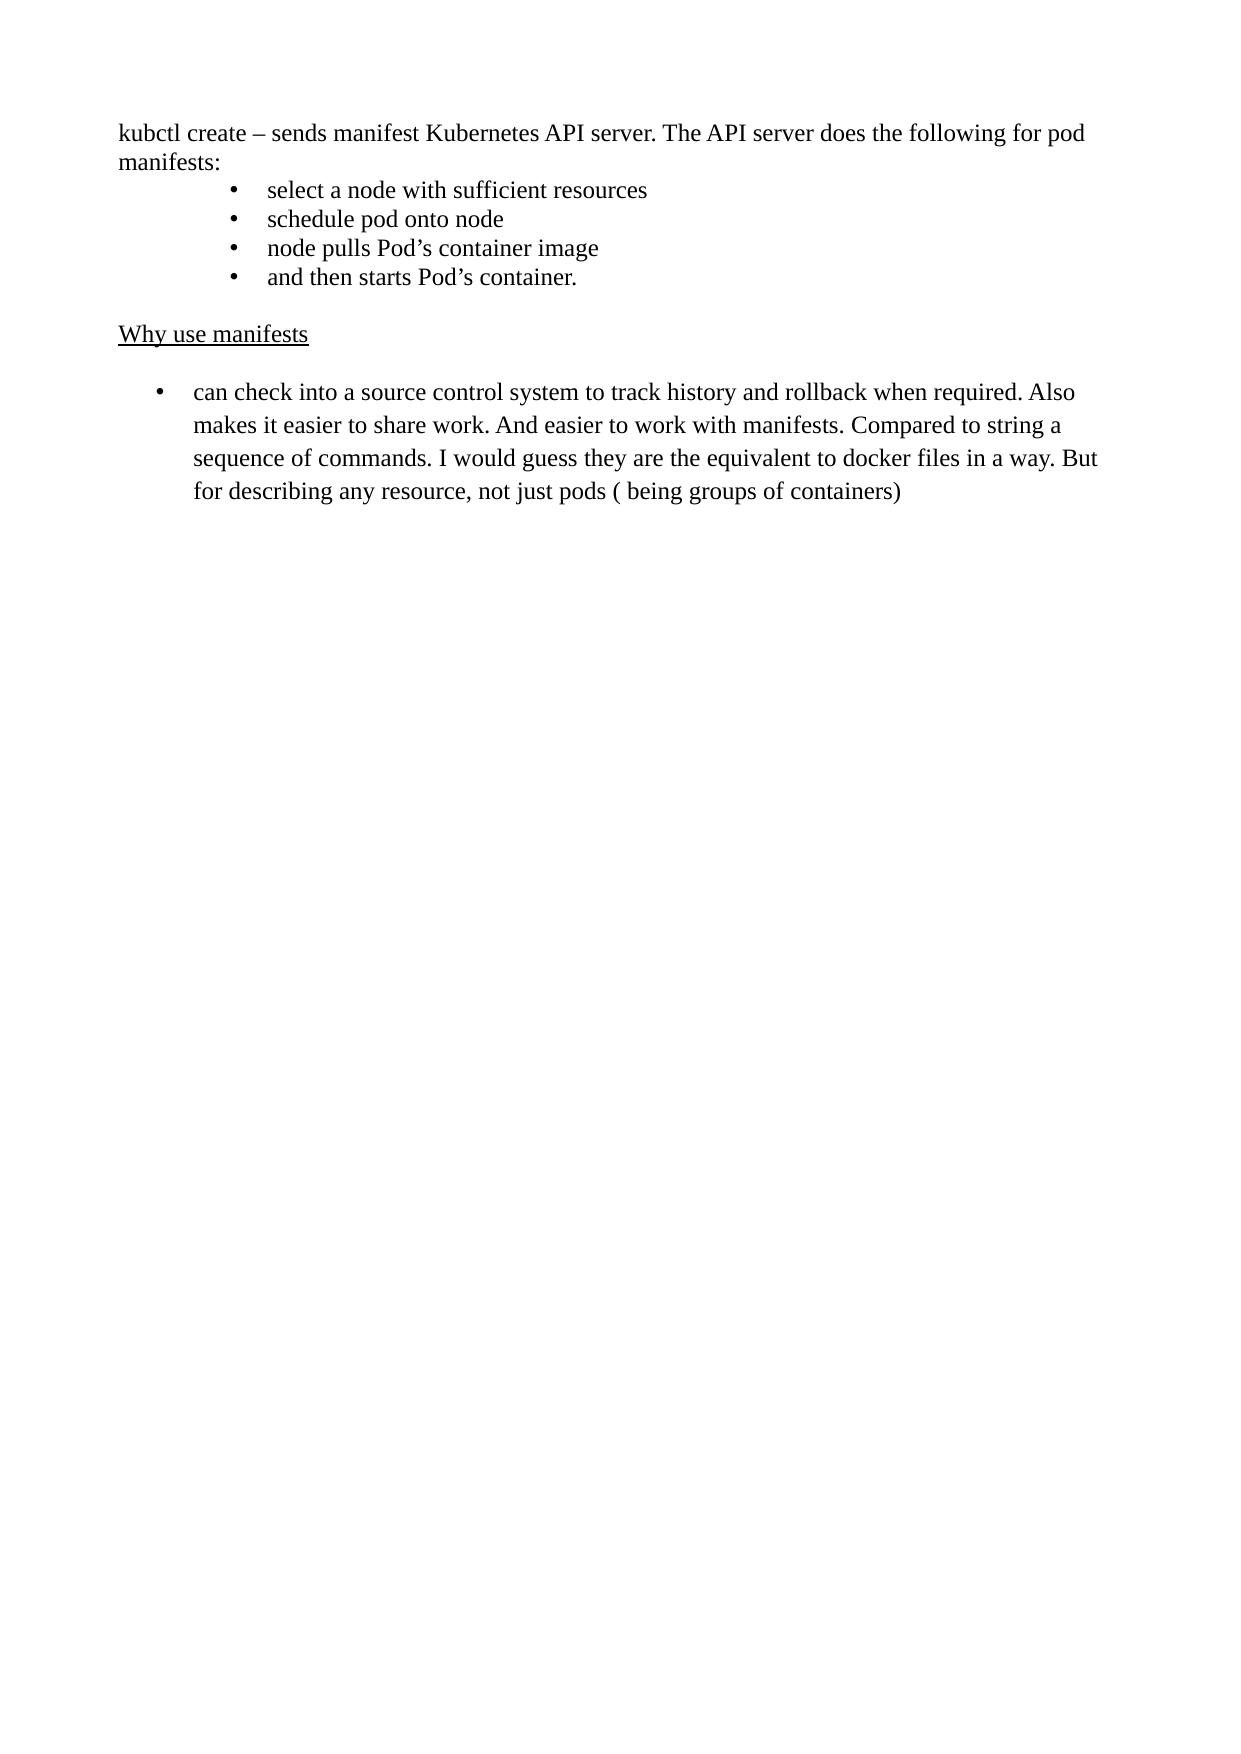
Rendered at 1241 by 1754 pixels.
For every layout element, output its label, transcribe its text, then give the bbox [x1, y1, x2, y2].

list schedule pod onto node [229, 204, 1122, 233]
list can check into a source control system to track history and rollback when required. Also makes it easier to share work. And easier to work with manifests. Compared to string a sequence of commands. I would guess they are the equivalent to docker files in a way. But for describing any resource, not just pods ( being groups of containers) [156, 377, 1122, 505]
text Why use manifests [118, 319, 1122, 348]
list and then starts Pod’s container. [229, 262, 1122, 291]
list node pulls Pod’s container image [229, 233, 1122, 262]
list select a node with sufficient resources [229, 176, 1122, 204]
text kubctl create – sends manifest Kubernetes API server. The API server does the following for pod manifests: [118, 118, 1122, 176]
